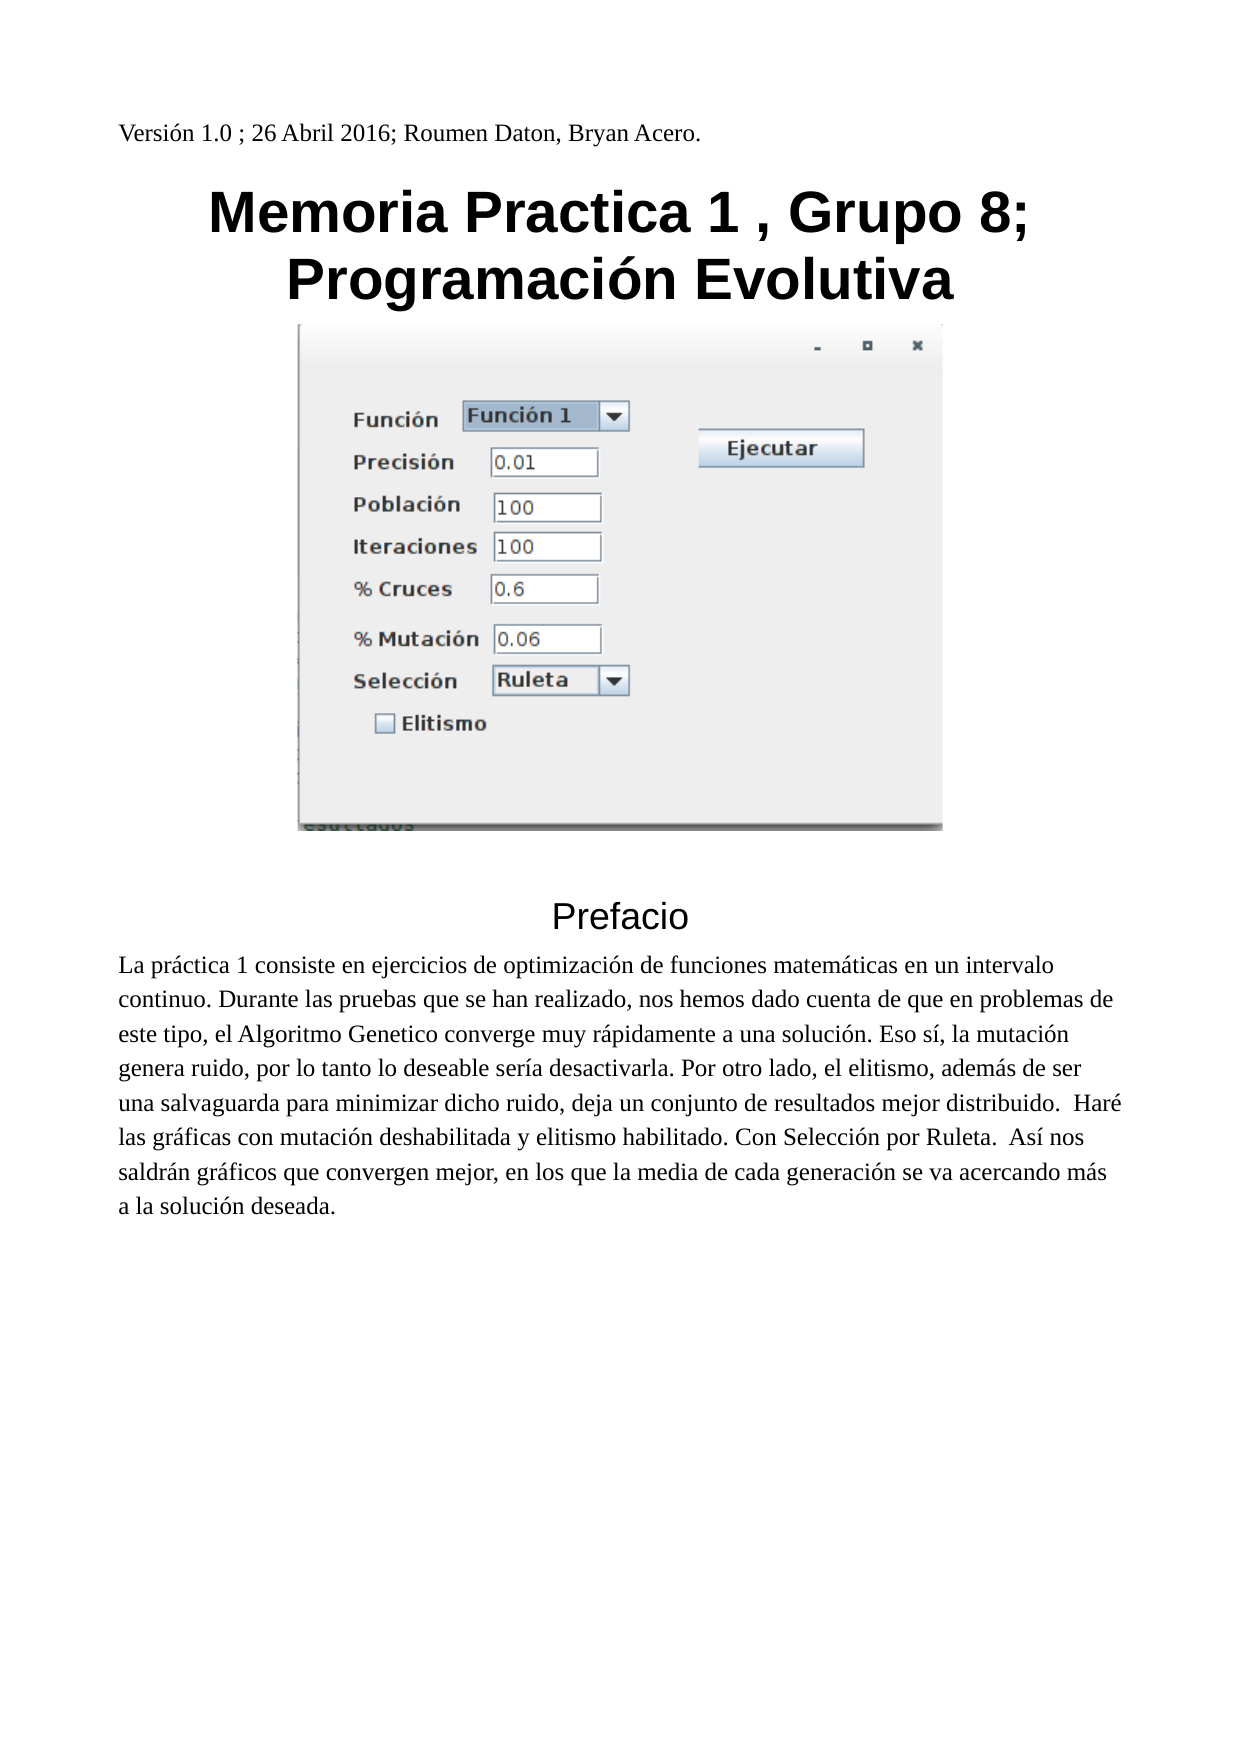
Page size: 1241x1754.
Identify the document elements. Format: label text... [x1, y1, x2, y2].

picture [297, 324, 943, 831]
title Memoria Practica 1 , Grupo 8; Programación Evolutiva [118, 178, 1122, 312]
text La práctica 1 consiste en ejercicios de optimización de funciones matemáticas en un intervalo continuo. Durante las pruebas que se han realizado, nos hemos dado cuenta de que en problemas de este tipo, el Algoritmo Genetico converge muy rápidamente a una solución. Eso sí, la mutación genera ruido, por lo tanto lo deseable sería desactivarla. Por otro lado, el elitismo, además de ser una salvaguarda para minimizar dicho ruido, deja un conjunto de resultados mejor distribuido. Haré las gráficas con mutación deshabilitada y elitismo habilitado. Con Selección por Ruleta. Así nos saldrán gráficos que convergen mejor, en los que la media de cada generación se va acercando más a la solución deseada. [118, 950, 1122, 1220]
text Versión 1.0 ; 26 Abril 2016; Roumen Daton, Bryan Acero. [118, 118, 1122, 147]
subtitle Prefacio [118, 894, 1122, 937]
